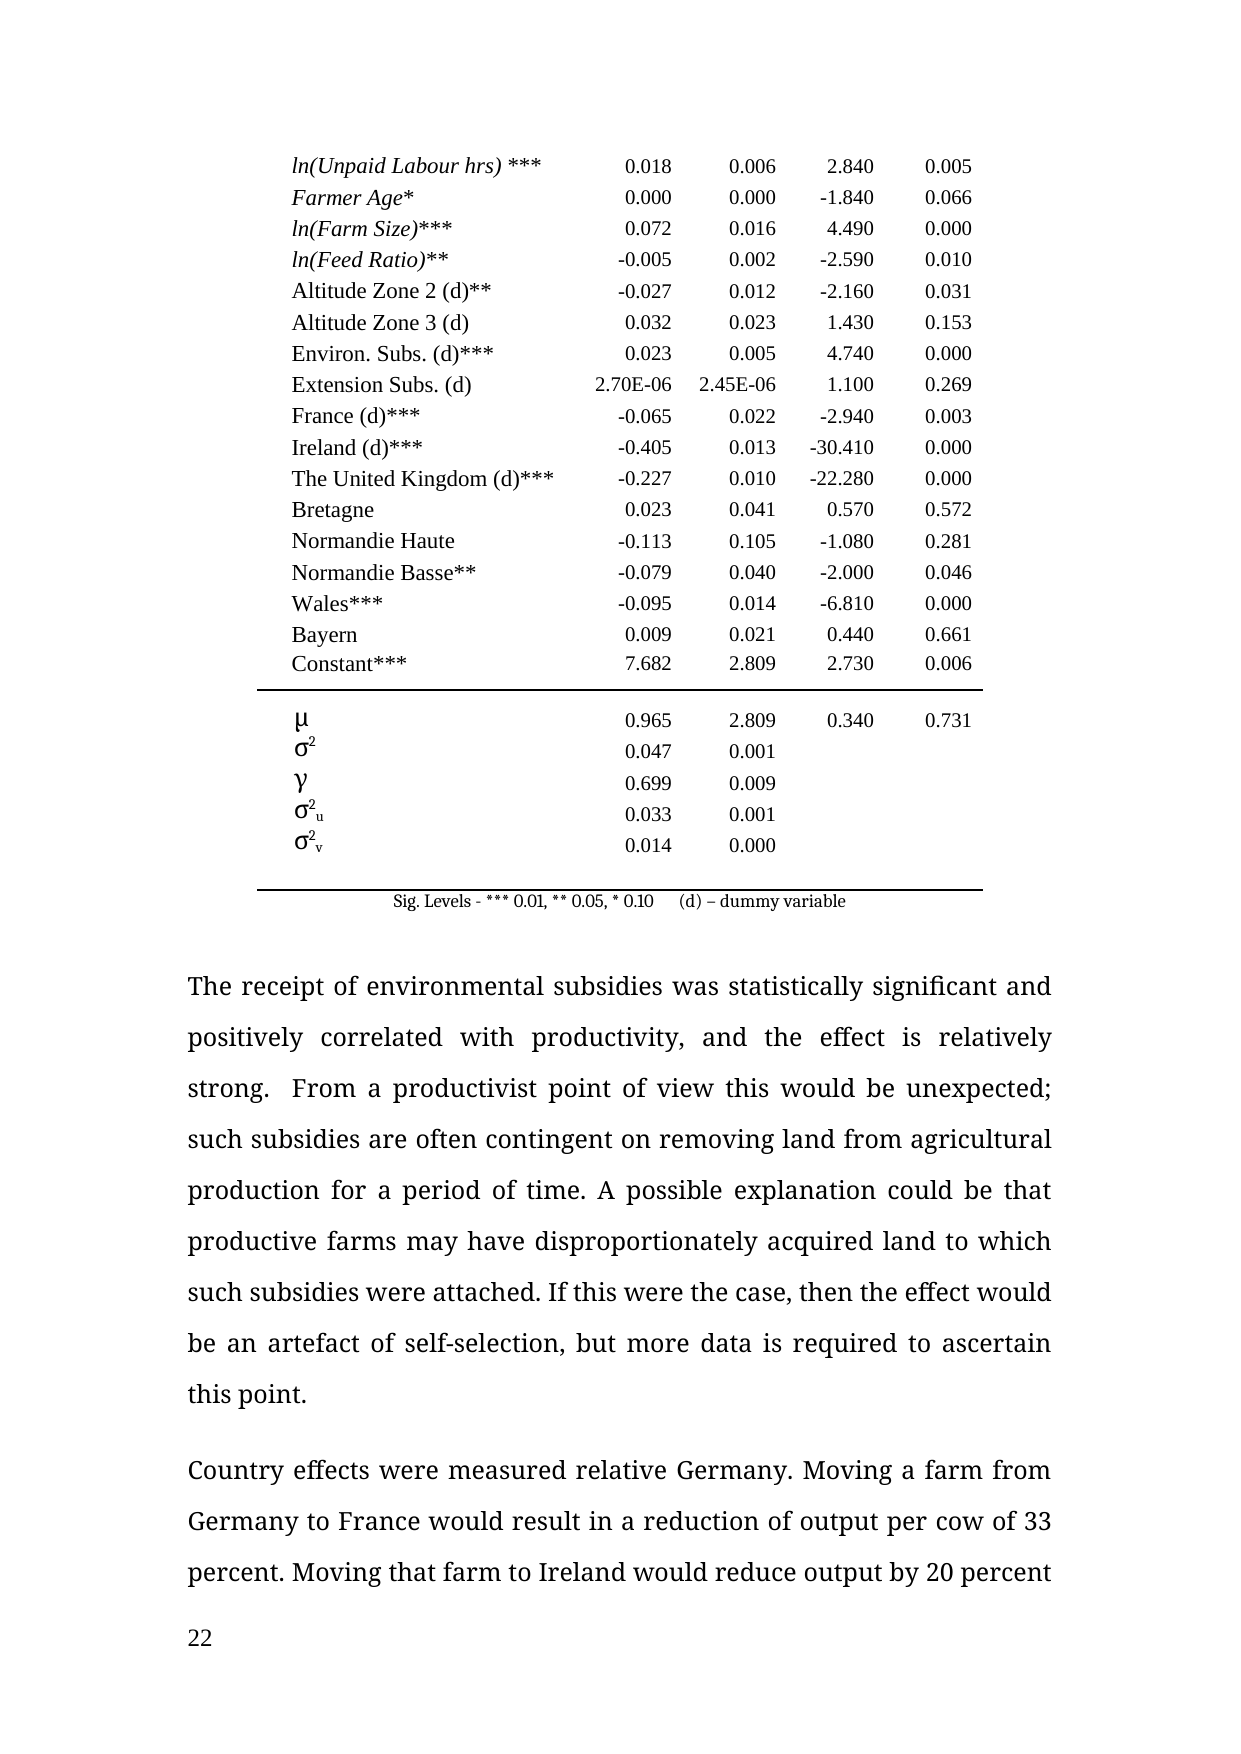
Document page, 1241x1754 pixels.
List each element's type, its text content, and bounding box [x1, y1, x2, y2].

table_cell 0.005 [683, 338, 787, 369]
table_cell -0.027 [579, 275, 683, 306]
table_cell 0.047 [579, 732, 683, 763]
table_cell 0.000 [579, 181, 683, 212]
table_cell σ2u [257, 795, 579, 826]
table_cell ln(Feed Ratio)** [257, 244, 579, 275]
text The receipt of environmental subsidies was statistically significant and positively correlated with productivity, and the effect is relatively strong. From a productivist point of view this would be unexpected; such subsidies are often contingent on removing land from agricultural production for a period of time. A possible explanation could be that productive farms may have disproportionately acquired land to which such subsidies were attached. If this were the case, then the effect would be an artefact of self-selection, but more data is required to ascertain this point. [187, 968, 1053, 1411]
table_cell 0.000 [885, 431, 983, 462]
table_cell 2.840 [787, 150, 885, 181]
table_cell 0.066 [885, 181, 983, 212]
table_cell 0.572 [885, 494, 983, 525]
table_cell 4.490 [787, 213, 885, 244]
table_cell 0.661 [885, 619, 983, 650]
table_cell [257, 857, 579, 888]
table_cell 7.682 [579, 650, 683, 689]
table_cell [683, 857, 787, 888]
table_cell 0.016 [683, 213, 787, 244]
table_cell -0.065 [579, 400, 683, 431]
table_cell -0.227 [579, 463, 683, 494]
table_cell 2.45E-06 [683, 369, 787, 400]
table_cell 2.70E-06 [579, 369, 683, 400]
table_cell 0.570 [787, 494, 885, 525]
table_cell Farmer Age* [257, 181, 579, 212]
table_cell 0.032 [579, 306, 683, 337]
table_cell 0.269 [885, 369, 983, 400]
table_cell [787, 857, 885, 888]
table_cell [579, 857, 683, 888]
table_cell 0.009 [579, 619, 683, 650]
table_cell σ2 [257, 732, 579, 763]
table_cell 0.014 [683, 588, 787, 619]
table_cell 0.041 [683, 494, 787, 525]
table_cell 0.006 [885, 650, 983, 689]
table_cell 0.731 [885, 691, 983, 732]
table_cell 0.023 [579, 338, 683, 369]
table_cell σ2v [257, 826, 579, 857]
table_cell 0.340 [787, 691, 885, 732]
table_cell -0.005 [579, 244, 683, 275]
table_cell The United Kingdom (d)*** [257, 463, 579, 494]
table_cell Normandie Haute [257, 525, 579, 556]
table_cell [885, 857, 983, 888]
table_cell 0.013 [683, 431, 787, 462]
table_cell 0.000 [885, 338, 983, 369]
table_cell [885, 732, 983, 763]
table_cell 0.005 [885, 150, 983, 181]
table_cell 0.000 [885, 588, 983, 619]
table_cell 0.281 [885, 525, 983, 556]
table_cell 2.809 [683, 691, 787, 732]
table_cell -2.000 [787, 556, 885, 587]
table_cell France (d)*** [257, 400, 579, 431]
table_cell 4.740 [787, 338, 885, 369]
table_cell 0.699 [579, 764, 683, 795]
table_cell Environ. Subs. (d)*** [257, 338, 579, 369]
table_cell 0.000 [885, 463, 983, 494]
table_cell [257, 912, 983, 943]
table_cell -30.410 [787, 431, 885, 462]
table_cell 0.000 [683, 181, 787, 212]
table_cell 0.046 [885, 556, 983, 587]
table_cell 0.072 [579, 213, 683, 244]
table_cell γ [257, 764, 579, 795]
table_cell -2.590 [787, 244, 885, 275]
table_cell 0.022 [683, 400, 787, 431]
table_cell 0.040 [683, 556, 787, 587]
table_cell -6.810 [787, 588, 885, 619]
table_cell 0.105 [683, 525, 787, 556]
table_cell -0.113 [579, 525, 683, 556]
table_cell [787, 764, 885, 795]
table_cell Ireland (d)*** [257, 431, 579, 462]
table_cell Extension Subs. (d) [257, 369, 579, 400]
table_cell 0.023 [683, 306, 787, 337]
table_cell -22.280 [787, 463, 885, 494]
table_cell -0.405 [579, 431, 683, 462]
table_cell ln(Farm Size)*** [257, 213, 579, 244]
table_cell 0.021 [683, 619, 787, 650]
table_cell -0.095 [579, 588, 683, 619]
table_cell -1.080 [787, 525, 885, 556]
table_cell Wales*** [257, 588, 579, 619]
table_cell 0.006 [683, 150, 787, 181]
table_cell 2.809 [683, 650, 787, 689]
table_cell Altitude Zone 3 (d) [257, 306, 579, 337]
table_cell ln(Unpaid Labour hrs) *** [257, 150, 579, 181]
table_cell 0.153 [885, 306, 983, 337]
table_cell Bretagne [257, 494, 579, 525]
table_cell 0.000 [683, 826, 787, 857]
table_cell -0.079 [579, 556, 683, 587]
table_cell [885, 826, 983, 857]
table_cell 0.031 [885, 275, 983, 306]
table_cell 1.100 [787, 369, 885, 400]
table_cell Sig. Levels - *** 0.01, ** 0.05, * 0.10 (d) – dummy variable [257, 891, 983, 912]
table_cell Normandie Basse** [257, 556, 579, 587]
table_cell 0.440 [787, 619, 885, 650]
table_cell -2.940 [787, 400, 885, 431]
table_cell -2.160 [787, 275, 885, 306]
table_cell [787, 732, 885, 763]
table_cell 0.010 [683, 463, 787, 494]
table_cell [787, 795, 885, 826]
table_cell Constant*** [257, 650, 579, 689]
table_cell 0.009 [683, 764, 787, 795]
table_cell μ [257, 691, 579, 732]
table_cell Altitude Zone 2 (d)** [257, 275, 579, 306]
table_cell 0.002 [683, 244, 787, 275]
table_cell 0.033 [579, 795, 683, 826]
table_cell 0.000 [885, 213, 983, 244]
table_cell [787, 826, 885, 857]
text Country effects were measured relative Germany. Moving a farm from Germany to France would result in a reduction of output per cow of 33 percent. Moving that farm to Ireland would reduce output by 20 percent [187, 1453, 1053, 1589]
table_cell 0.014 [579, 826, 683, 857]
table_cell -1.840 [787, 181, 885, 212]
table_cell Bayern [257, 619, 579, 650]
table_cell 0.018 [579, 150, 683, 181]
table_cell 0.023 [579, 494, 683, 525]
table_cell 0.001 [683, 795, 787, 826]
table_cell [885, 795, 983, 826]
table_cell 0.001 [683, 732, 787, 763]
table_cell 0.010 [885, 244, 983, 275]
table_cell [885, 764, 983, 795]
table_cell 1.430 [787, 306, 885, 337]
table_cell 0.012 [683, 275, 787, 306]
table_cell 0.965 [579, 691, 683, 732]
table_cell 0.003 [885, 400, 983, 431]
table_cell 2.730 [787, 650, 885, 689]
